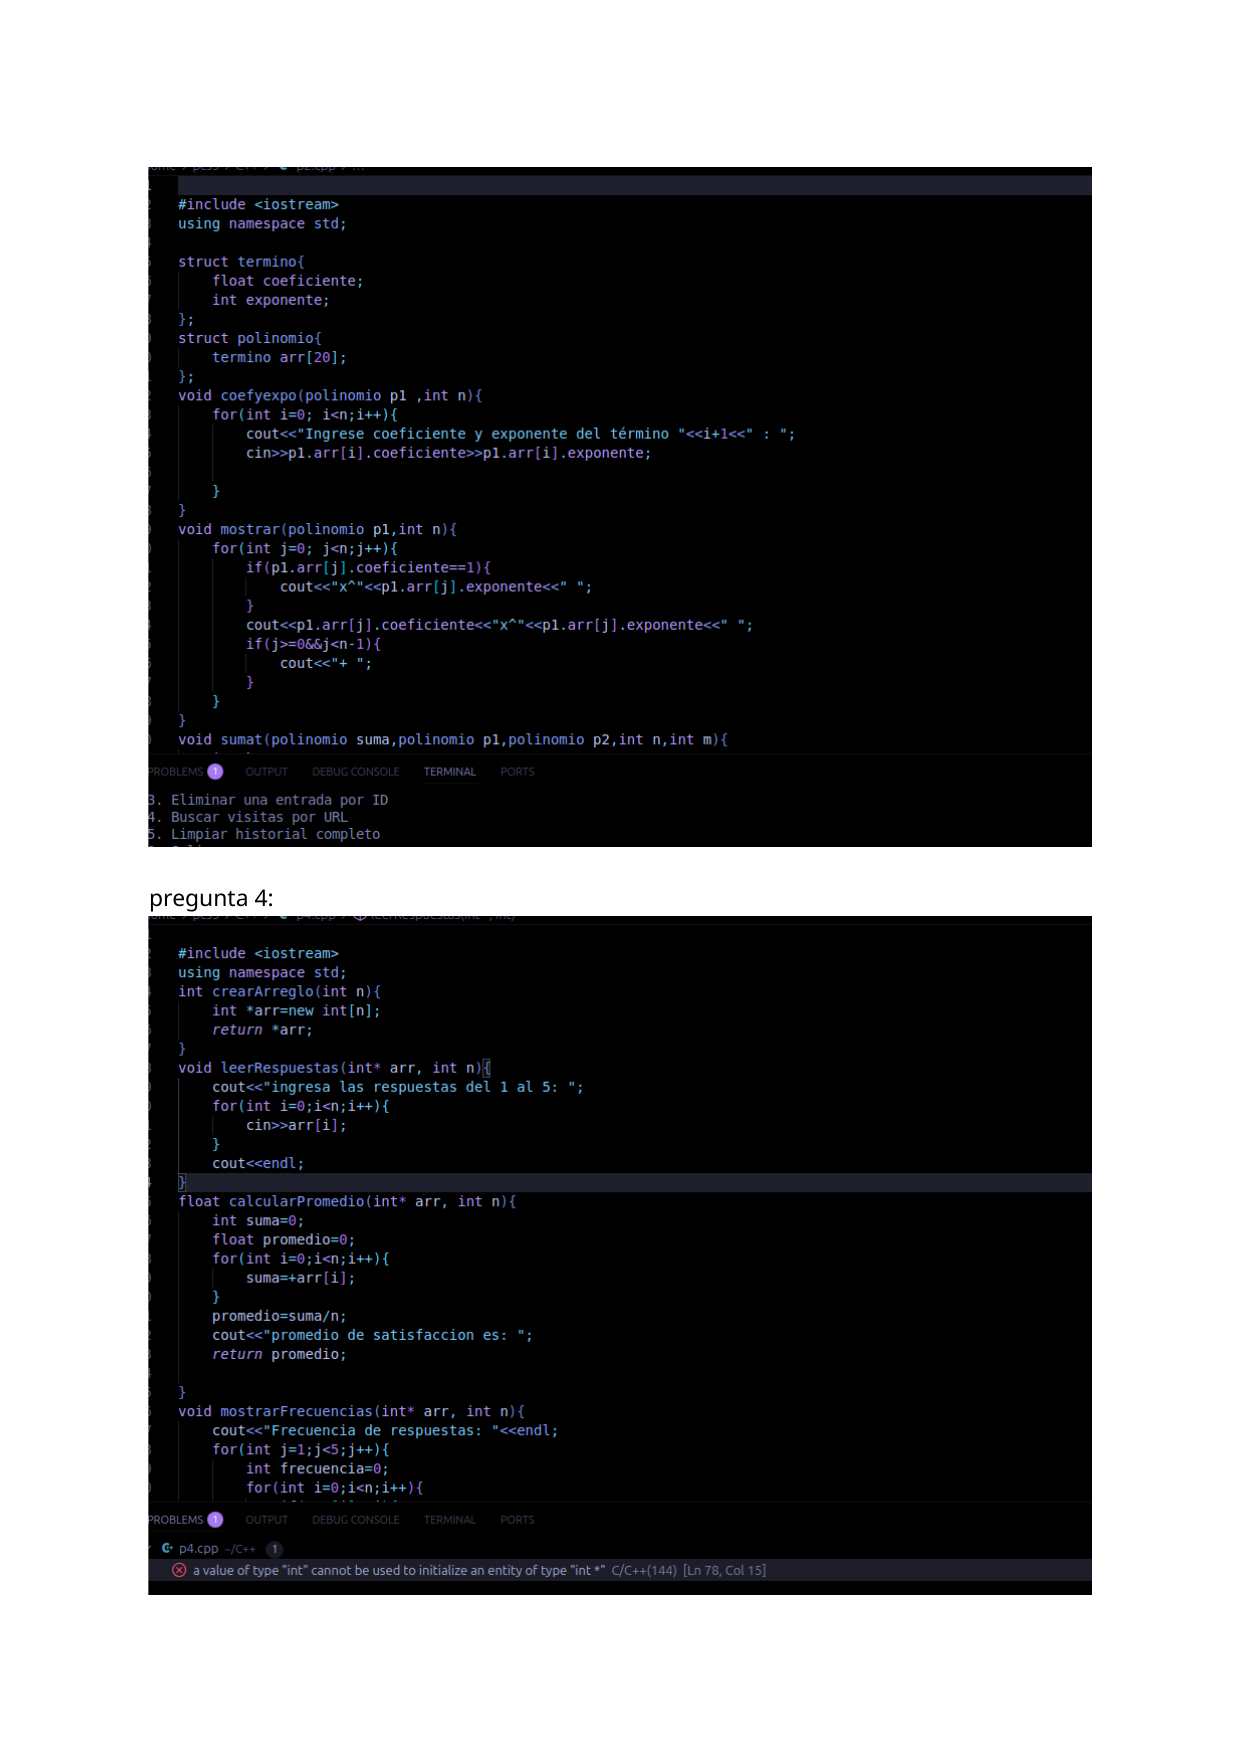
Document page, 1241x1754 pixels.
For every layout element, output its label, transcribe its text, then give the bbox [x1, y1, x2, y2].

picture [148, 916, 1092, 1595]
picture [148, 167, 1092, 847]
list pregunta 4: [149, 882, 1092, 914]
